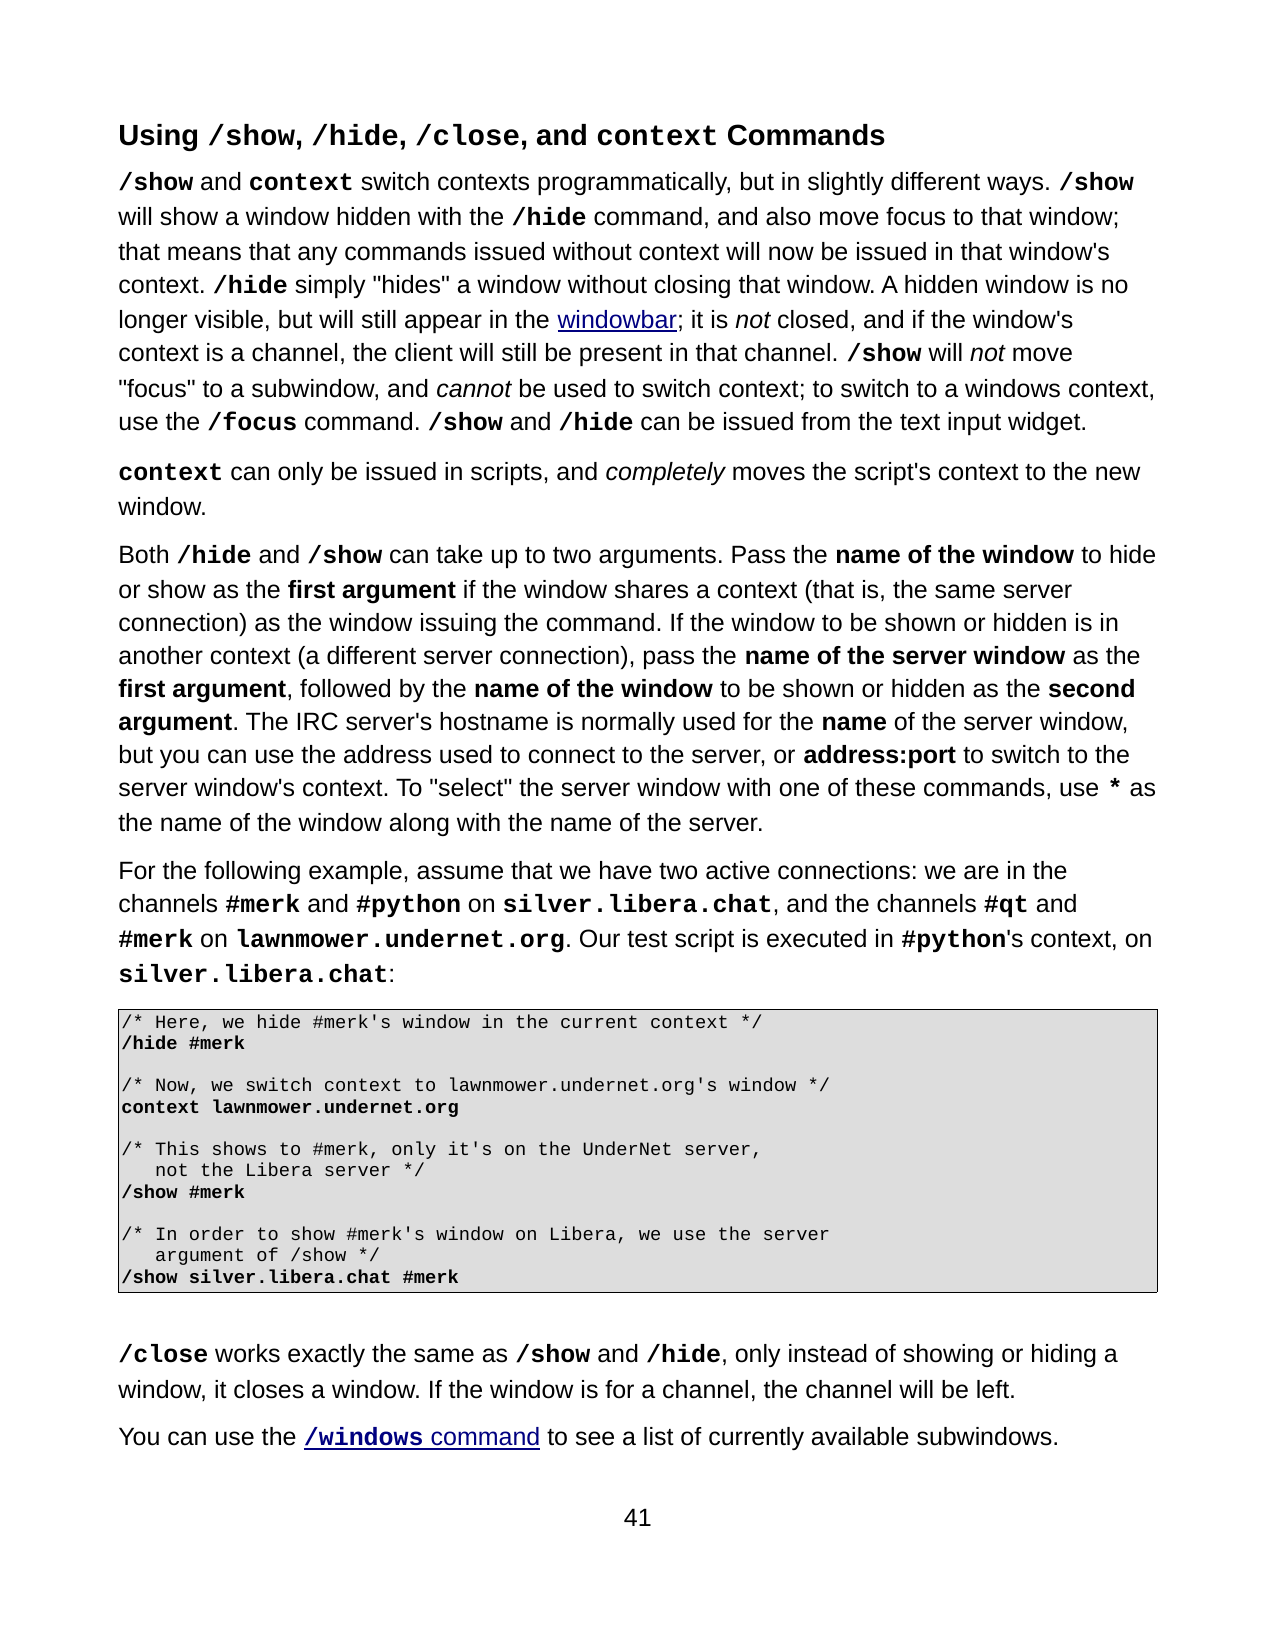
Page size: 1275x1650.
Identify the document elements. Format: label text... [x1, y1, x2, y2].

text /show and context switch contexts programmatically, but in slightly different ways. /show will show a window hidden with the /hide command, and also move focus to that window; that means that any commands issued without context will now be issued in that window's context. /hide simply "hides" a window without closing that window. A hidden window is no longer visible, but will still appear in the windowbar; it is not closed, and if the window's context is a channel, the client will still be present in that channel. /show will not move "focus" to a subwindow, and cannot be used to switch context; to switch to a windows context, use the /focus command. /show and /hide can be issued from the text input widget. [118, 167, 1157, 438]
table_header /* Here, we hide #merk's window in the current context */ /hide #merk /* Now, we switch context to lawnmower.undernet.org's window */ context lawnmower.undernet.org /* This shows to #merk, only it's on the UnderNet server, not the Libera server */ /show #merk /* In order to show #merk's window on Libera, we use the server argument of /show */ /show silver.libera.chat #merk [119, 1010, 1157, 1292]
text context can only be issued in scripts, and completely moves the script's context to the new window. [118, 457, 1157, 521]
text For the following example, assume that we have two active connections: we are in the channels #merk and #python on silver.libera.chat, and the channels #qt and #merk on lawnmower.undernet.org. Our test script is executed in #python's context, on silver.libera.chat: [118, 856, 1157, 990]
text /close works exactly the same as /show and /hide, only instead of showing or hiding a window, it closes a window. If the window is for a channel, the channel will be left. [118, 1339, 1157, 1403]
text Both /hide and /show can take up to two arguments. Pass the name of the window to hide or show as the first argument if the window shares a context (that is, the same server connection) as the window issuing the command. If the window to be shown or hidden is in another context (a different server connection), pass the name of the server window as the first argument, followed by the name of the window to be shown or hidden as the second argument. The IRC server's hostname is normally used for the name of the server window, but you can use the address used to connect to the server, or address:port to switch to the server window's context. To "select" the server window with one of these commands, use * as the name of the window along with the name of the server. [118, 539, 1157, 837]
text You can use the /windows command to see a list of currently available subwindows. [118, 1422, 1157, 1453]
subtitle Using /show, /hide, /close, and context Commands [118, 118, 1157, 154]
